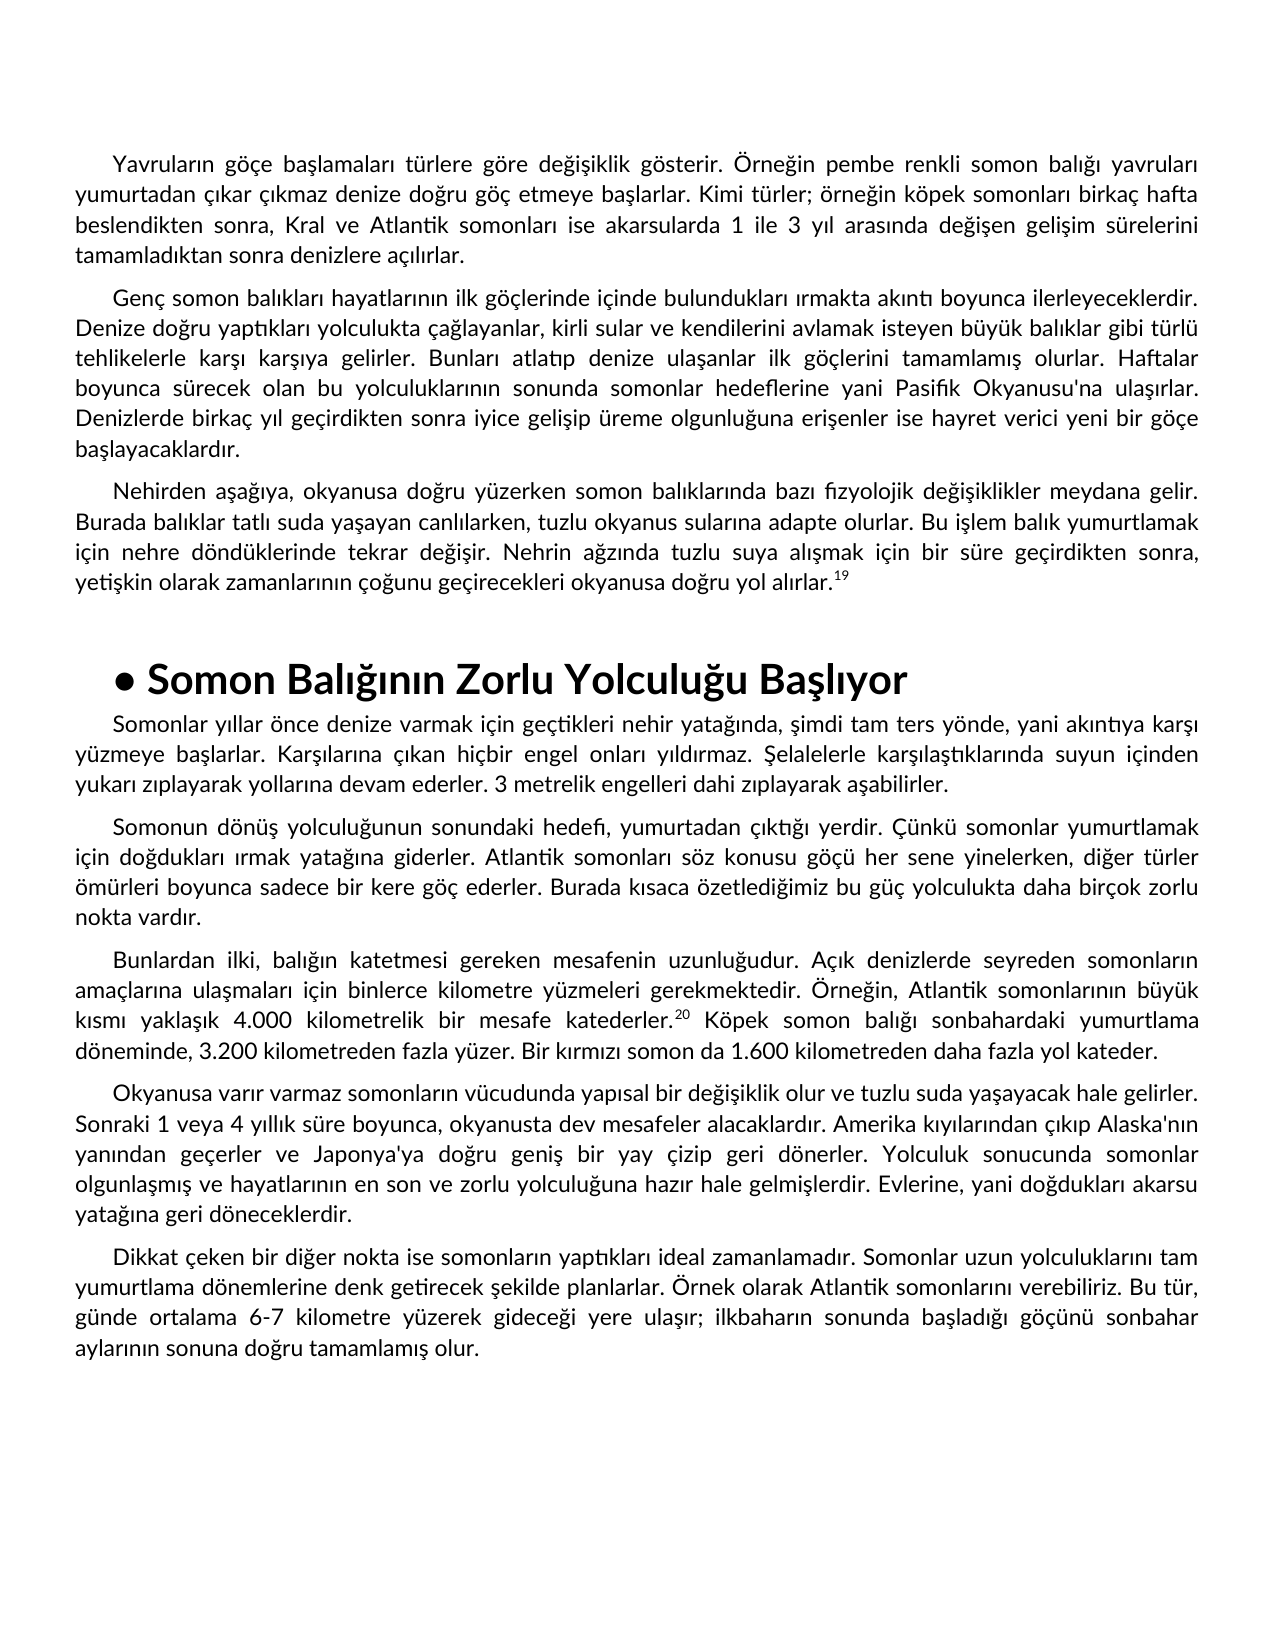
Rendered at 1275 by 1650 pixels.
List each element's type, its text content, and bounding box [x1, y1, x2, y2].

text Genç somon balıkları hayatlarının ilk göçlerinde içinde bulundukları ırmakta akıntı boyunca ilerleyeceklerdir. Denize doğru yaptıkları yolculukta çağlayanlar, kirli sular ve kendilerini avlamak isteyen büyük balıklar gibi türlü tehlikelerle karşı karşıya gelirler. Bunları atlatıp denize ulaşanlar ilk göçlerini tamamlamış olurlar. Haftalar boyunca sürecek olan bu yolculuklarının sonunda somonlar hedeflerine yani Pasifik Okyanusu'na ulaşırlar. Denizlerde birkaç yıl geçirdikten sonra iyice gelişip üreme olgunluğuna erişenler ise hayret verici yeni bir göçe başlayacaklardır. [75, 283, 1200, 462]
text Dikkat çeken bir diğer nokta ise somonların yaptıkları ideal zamanlamadır. Somonlar uzun yolculuklarını tam yumurtlama dönemlerine denk getirecek şekilde planlarlar. Örnek olarak Atlantik somonlarını verebiliriz. Bu tür, günde ortalama 6-7 kilometre yüzerek gideceği yere ulaşır; ilkbaharın sonunda başladığı göçünü sonbahar aylarının sonuna doğru tamamlamış olur. [75, 1243, 1200, 1361]
text Bunlardan ilki, balığın katetmesi gereken mesafenin uzunluğudur. Açık denizlerde seyreden somonların amaçlarına ulaşmaları için binlerce kilometre yüzmeleri gerekmektedir. Örneğin, Atlantik somonlarının büyük kısmı yaklaşık 4.000 kilometrelik bir mesafe katederler.20 Köpek somon balığı sonbahardaki yumurtlama döneminde, 3.200 kilometreden fazla yüzer. Bir kırmızı somon da 1.600 kilometreden daha fazla yol kateder. [75, 946, 1200, 1064]
text Yavruların göçe başlamaları türlere göre değişiklik gösterir. Örneğin pembe renkli somon balığı yavruları yumurtadan çıkar çıkmaz denize doğru göç etmeye başlarlar. Kimi türler; örneğin köpek somonları birkaç hafta beslendikten sonra, Kral ve Atlantik somonları ise akarsularda 1 ile 3 yıl arasında değişen gelişim sürelerini tamamladıktan sonra denizlere açılırlar. [75, 150, 1200, 268]
subtitle • Somon Balığının Zorlu Yolculuğu Başlıyor [112, 653, 1200, 703]
text Somonlar yıllar önce denize varmak için geçtikleri nehir yatağında, şimdi tam ters yönde, yani akıntıya karşı yüzmeye başlarlar. Karşılarına çıkan hiçbir engel onları yıldırmaz. Şelalelerle karşılaştıklarında suyun içinden yukarı zıplayarak yollarına devam ederler. 3 metrelik engelleri dahi zıplayarak aşabilirler. [75, 709, 1200, 797]
text Nehirden aşağıya, okyanusa doğru yüzerken somon balıklarında bazı fizyolojik değişiklikler meydana gelir. Burada balıklar tatlı suda yaşayan canlılarken, tuzlu okyanus sularına adapte olurlar. Bu işlem balık yumurtlamak için nehre döndüklerinde tekrar değişir. Nehrin ağzında tuzlu suya alışmak için bir süre geçirdikten sonra, yetişkin olarak zamanlarının çoğunu geçirecekleri okyanusa doğru yol alırlar.19 [75, 477, 1200, 595]
text Somonun dönüş yolculuğunun sonundaki hedefi, yumurtadan çıktığı yerdir. Çünkü somonlar yumurtlamak için doğdukları ırmak yatağına giderler. Atlantik somonları söz konusu göçü her sene yinelerken, diğer türler ömürleri boyunca sadece bir kere göç ederler. Burada kısaca özetlediğimiz bu güç yolculukta daha birçok zorlu nokta vardır. [75, 812, 1200, 931]
text Okyanusa varır varmaz somonların vücudunda yapısal bir değişiklik olur ve tuzlu suda yaşayacak hale gelirler. Sonraki 1 veya 4 yıllık süre boyunca, okyanusta dev mesafeler alacaklardır. Amerika kıyılarından çıkıp Alaska'nın yanından geçerler ve Japonya'ya doğru geniş bir yay çizip geri dönerler. Yolculuk sonucunda somonlar olgunlaşmış ve hayatlarının en son ve zorlu yolculuğuna hazır hale gelmişlerdir. Evlerine, yani doğdukları akarsu yatağına geri döneceklerdir. [75, 1079, 1200, 1227]
